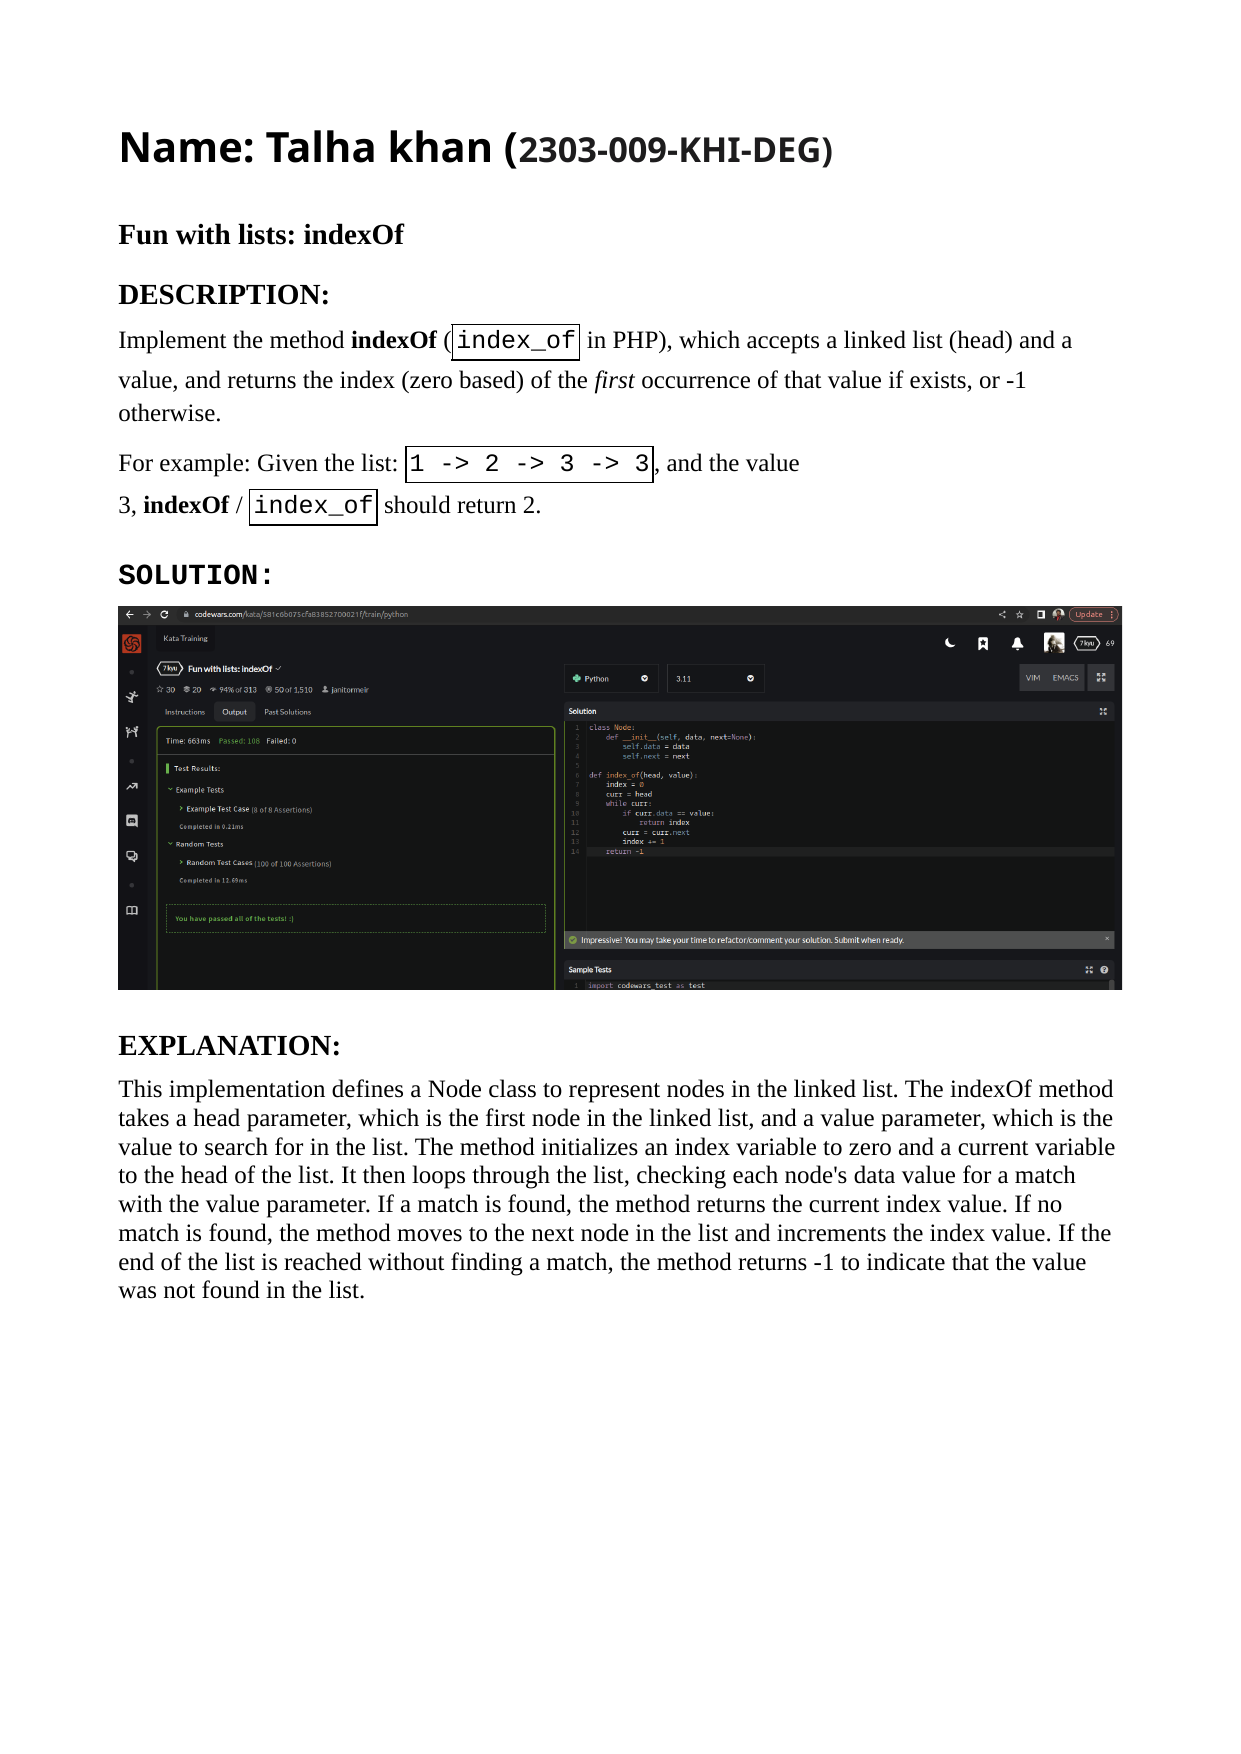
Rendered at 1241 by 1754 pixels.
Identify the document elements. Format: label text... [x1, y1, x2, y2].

subtitle SOLUTION: [118, 561, 1122, 593]
text Implement the method indexOf (index_of in PHP), which accepts a linked list (head) and a value, and returns the index (zero based) of the first occurrence of that value if exists, or -1 otherwise. [118, 323, 1122, 427]
text For example: Given the list: 1 -> 2 -> 3 -> 3, and the value 3, indexOf / index_of should return 2. [118, 446, 1122, 526]
picture [118, 606, 1123, 990]
text This implementation defines a Node class to represent nodes in the linked list. The indexOf method takes a head parameter, which is the first node in the linked list, and a value parameter, which is the value to search for in the list. The method initializes an index variable to zero and a current variable to the head of the list. It then loops through the list, checking each node's data value for a match with the value parameter. If a match is found, the method returns the current index value. If no match is found, the method moves to the next node in the list and increments the index value. If the end of the list is reached without finding a match, the method returns -1 to indicate that the value was not found in the list. [118, 1074, 1122, 1304]
subtitle EXPLANATION: [118, 1028, 1122, 1062]
subtitle Fun with lists: indexOf [118, 217, 1122, 250]
subtitle DESCRIPTION: [118, 277, 1122, 311]
